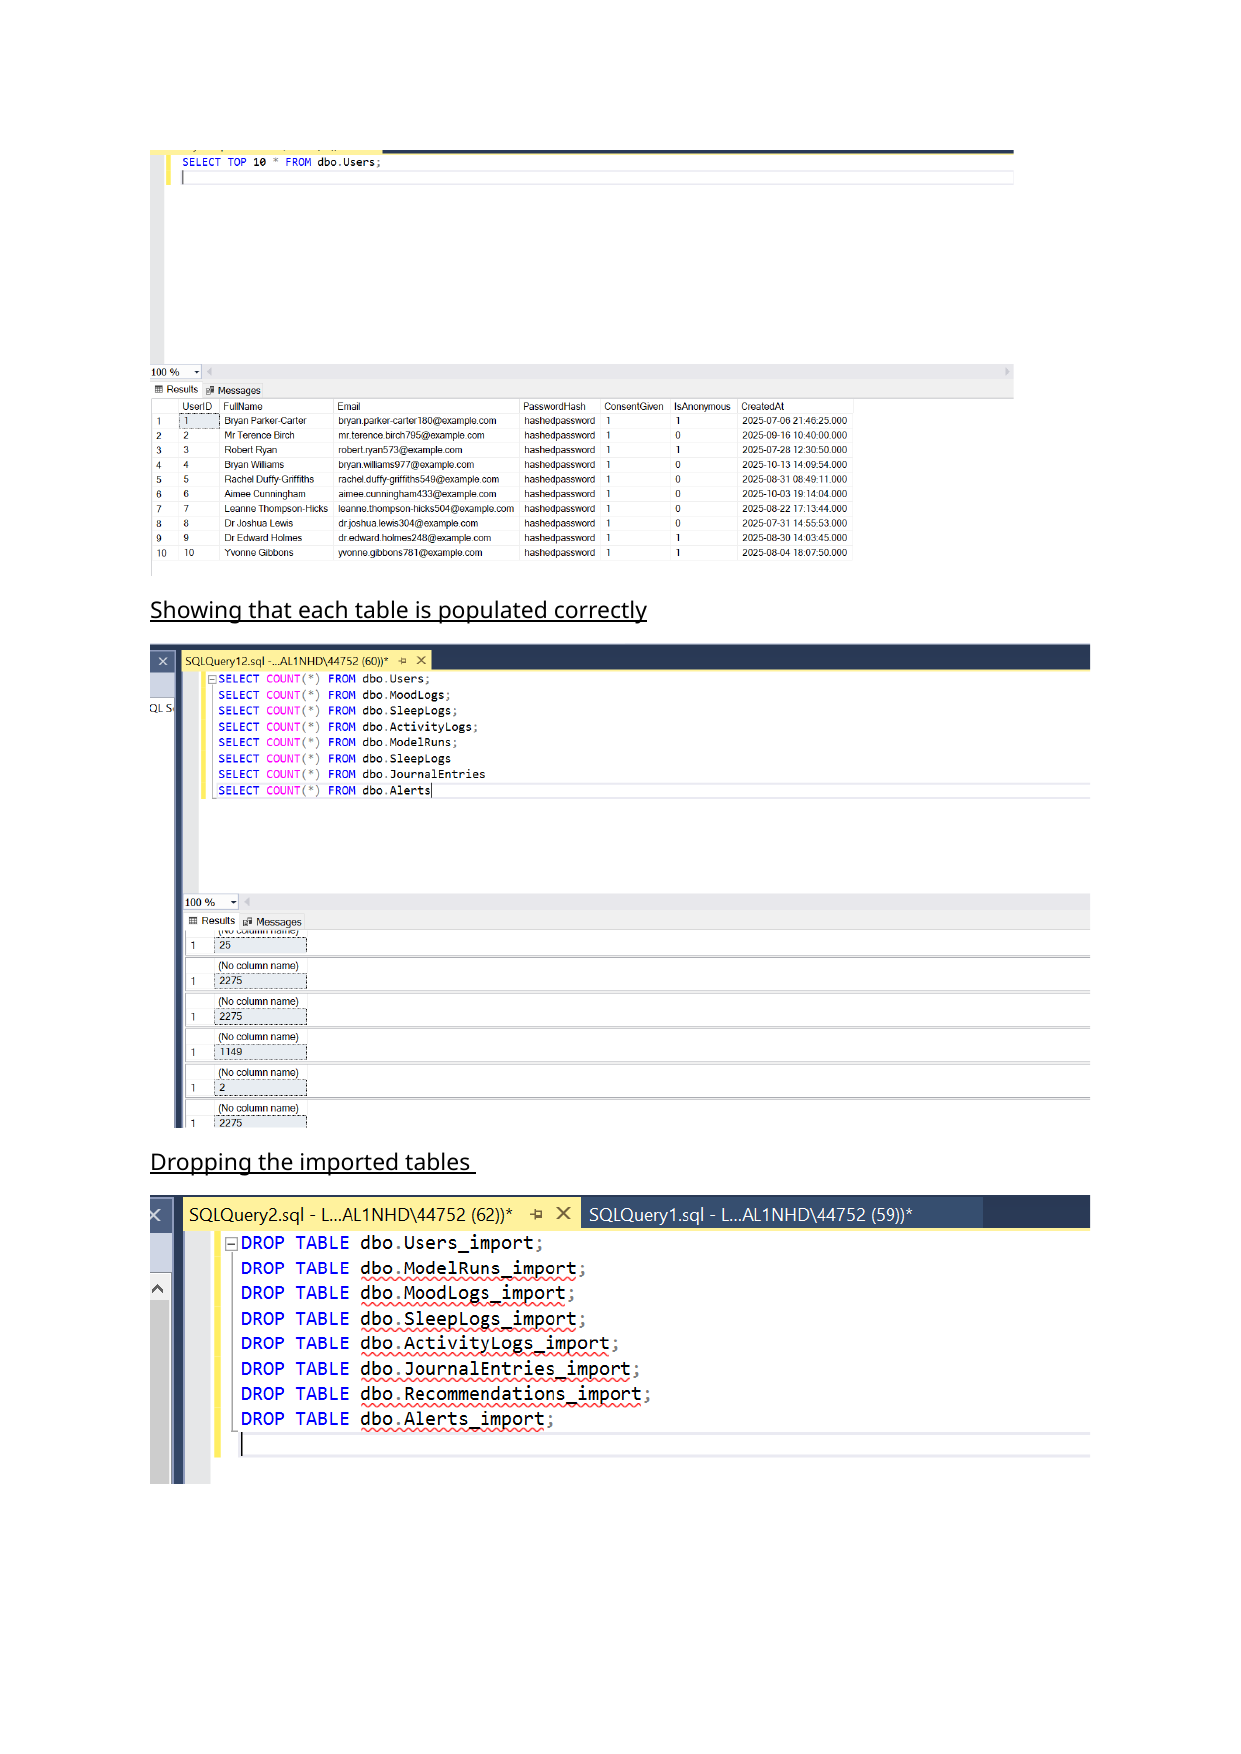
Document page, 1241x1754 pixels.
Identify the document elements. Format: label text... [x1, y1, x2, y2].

text Dropping the imported tables [150, 1146, 1090, 1177]
text Showing that each table is populated correctly [150, 594, 1090, 625]
